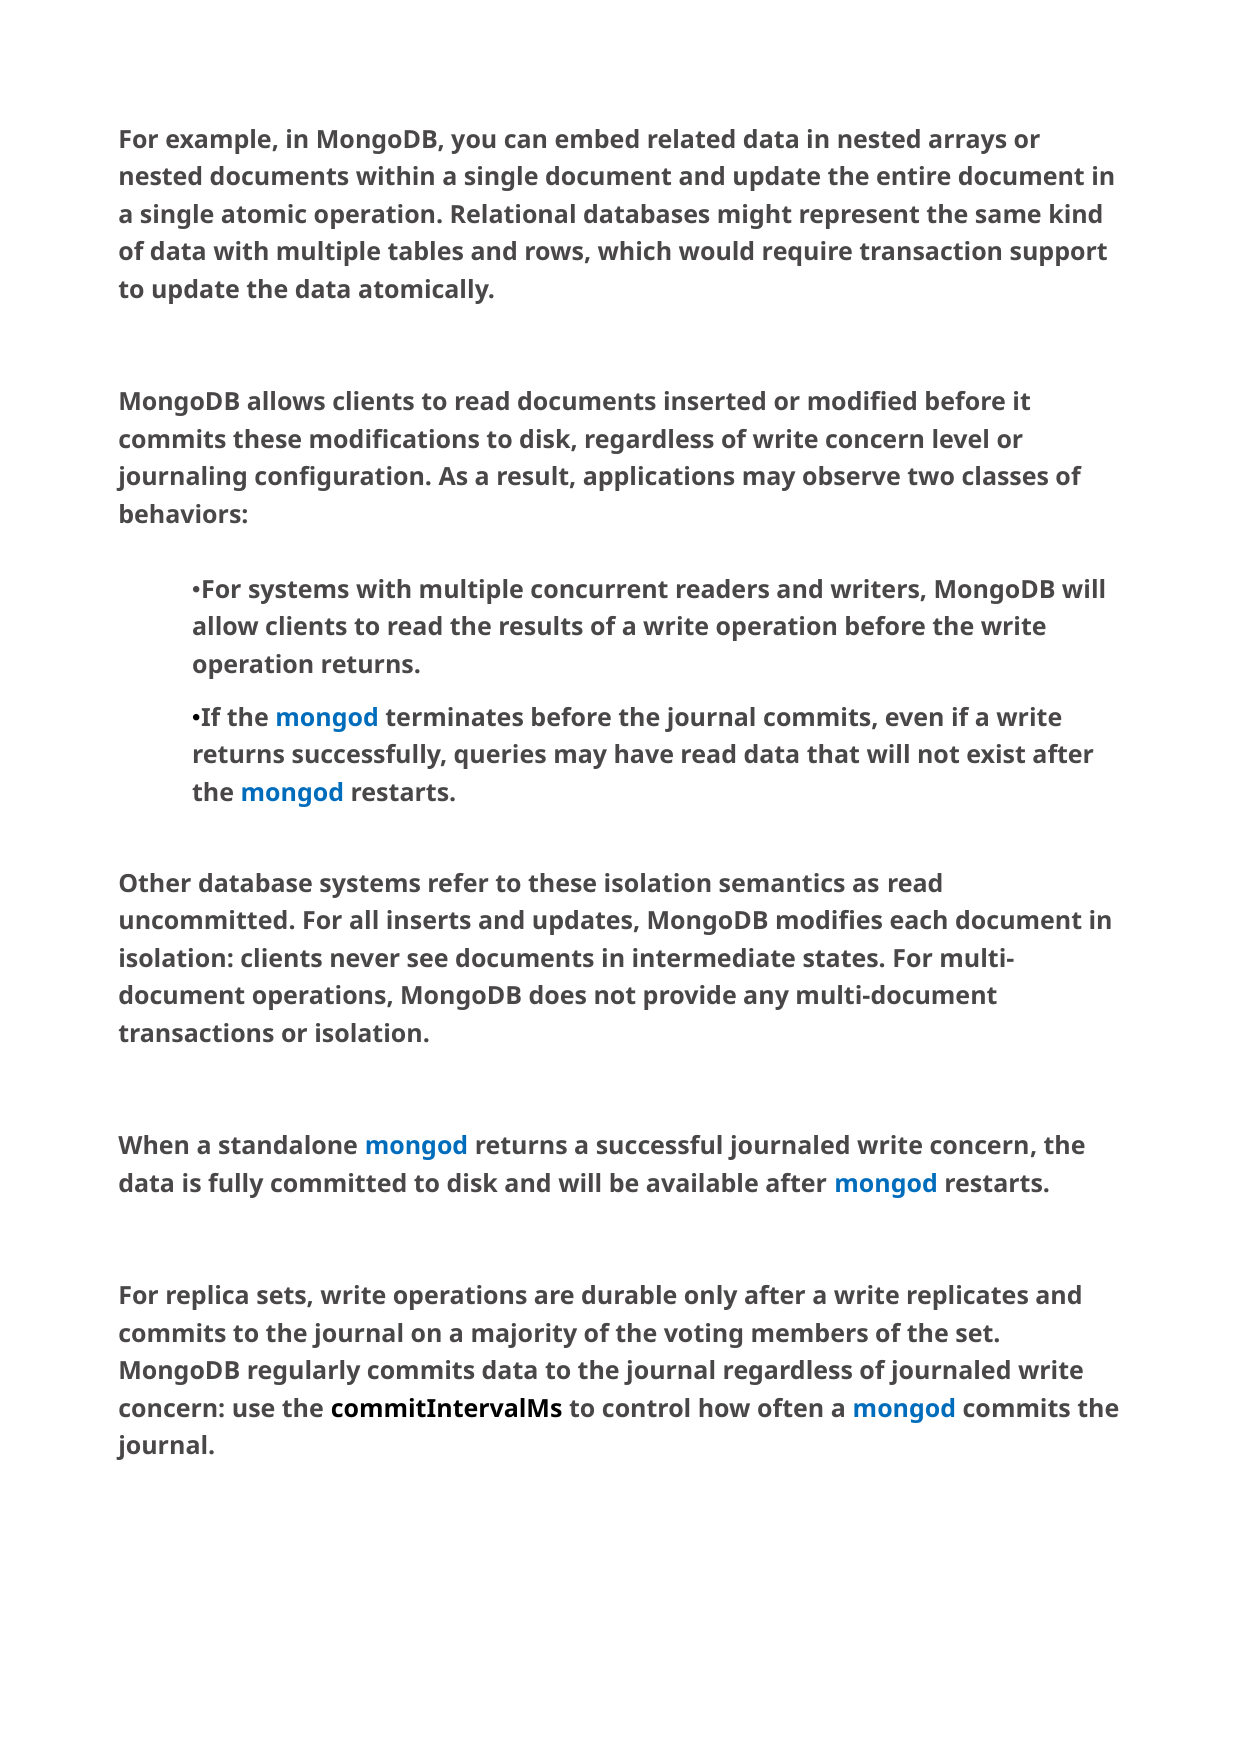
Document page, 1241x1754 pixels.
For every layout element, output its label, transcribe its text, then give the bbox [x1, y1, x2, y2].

text For example, in MongoDB, you can embed related data in nested arrays or nested documents within a single document and update the entire document in a single atomic operation. Relational databases might represent the same kind of data with multiple tables and rows, which would require transaction support to update the data atomically. [118, 118, 1122, 306]
list If the mongod terminates before the journal commits, even if a write returns successfully, queries may have read data that will not exist after the mongod restarts. [118, 696, 1122, 809]
list For systems with multiple concurrent readers and writers, MongoDB will allow clients to read the results of a write operation before the write operation returns. [118, 568, 1122, 681]
text MongoDB allows clients to read documents inserted or modified before it commits these modifications to disk, regardless of write concern level or journaling configuration. As a result, applications may observe two classes of behaviors: [118, 381, 1122, 531]
text Other database systems refer to these isolation semantics as read uncommitted. For all inserts and updates, MongoDB modifies each document in isolation: clients never see documents in intermediate states. For multi-document operations, MongoDB does not provide any multi-document transactions or isolation. [118, 862, 1122, 1049]
text For replica sets, write operations are durable only after a write replicates and commits to the journal on a majority of the voting members of the set. MongoDB regularly commits data to the journal regardless of journaled write concern: use the commitIntervalMs to control how often a mongod commits the journal. [118, 1274, 1122, 1462]
text When a standalone mongod returns a successful journaled write concern, the data is fully committed to disk and will be available after mongod restarts. [118, 1124, 1122, 1199]
